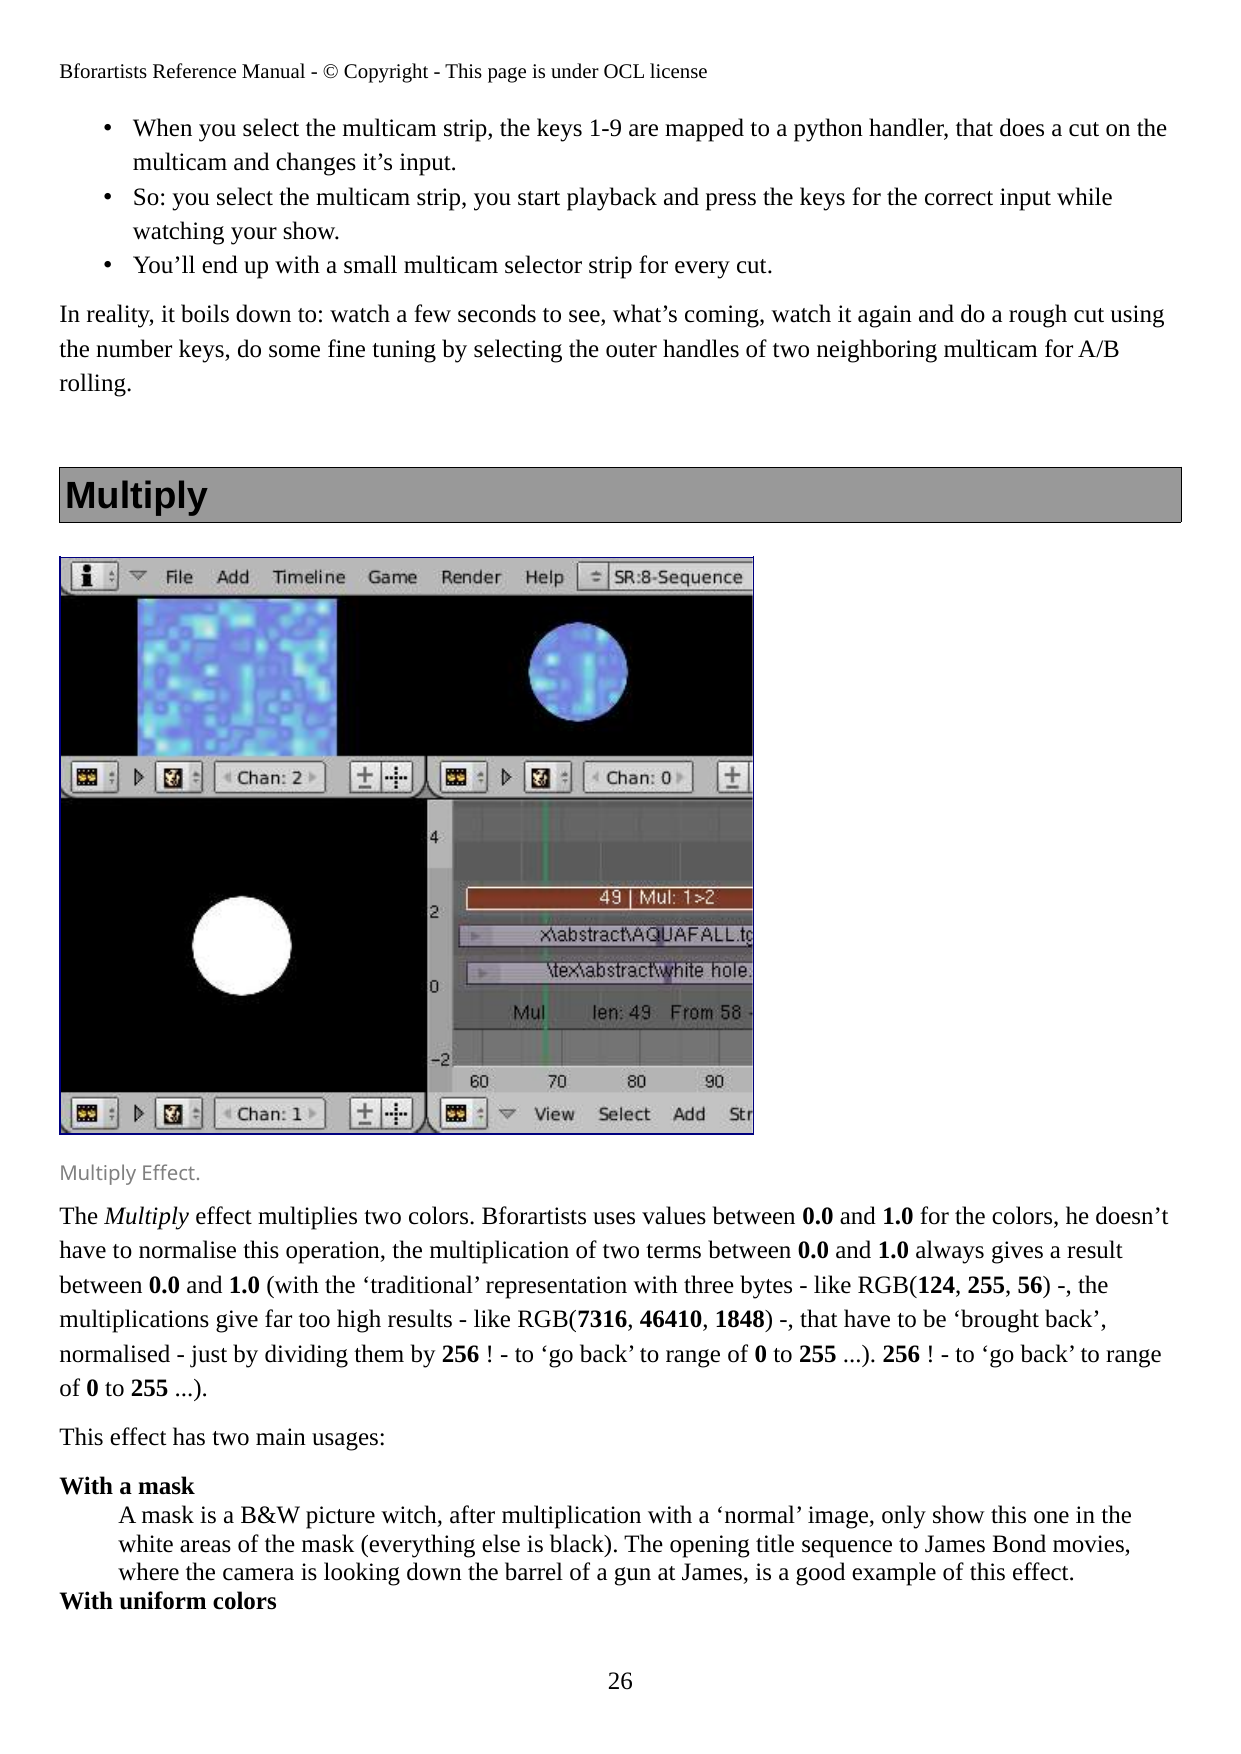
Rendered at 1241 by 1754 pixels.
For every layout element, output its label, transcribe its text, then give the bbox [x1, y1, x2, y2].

text In reality, it boils down to: watch a few seconds to see, what’s coming, watch it again and do a rough cut using the number keys, do some fine tuning by selecting the outer handles of two neighboring multicam for A/B rolling. [59, 299, 1181, 397]
text The Multiply effect multiplies two colors. Bforartists uses values between 0.0 and 1.0 for the colors, he doesn’t have to normalise this operation, the multiplication of two terms between 0.0 and 1.0 always gives a result between 0.0 and 1.0 (with the ‘traditional’ representation with three bytes - like RGB(124, 255, 56) -, the multiplications give far too high results - like RGB(7316, 46410, 1848) -, that have to be ‘brought back’, normalised - just by dividing them by 256 ! - to ‘go back’ to range of 0 to 255 ...). 256 ! - to ‘go back’ to range of 0 to 255 ...). [59, 1201, 1181, 1402]
list You’ll end up with a small multicam selector strip for every cut. [103, 251, 1181, 279]
text This effect has two main usages: [59, 1422, 1181, 1451]
subtitle With uniform colors [59, 1586, 1181, 1615]
list So: you select the multicam strip, you start playback and press the keys for the correct input while watching your show. [103, 182, 1181, 245]
table_header Multiply [60, 468, 1181, 522]
subtitle With a mask [59, 1471, 1181, 1500]
list When you select the multicam strip, the keys 1-9 are mapped to a python handler, that does a cut on the multicam and changes it’s input. [103, 113, 1181, 176]
list A mask is a B&W picture witch, after multiplication with a ‘normal’ image, only show this one in the white areas of the mask (everything else is black). The opening title sequence to James Bond movies, where the camera is looking down the barrel of a gun at James, is a good example of this effect. [118, 1500, 1181, 1586]
text Multiply Effect. [59, 1155, 1181, 1186]
picture [61, 558, 753, 1133]
